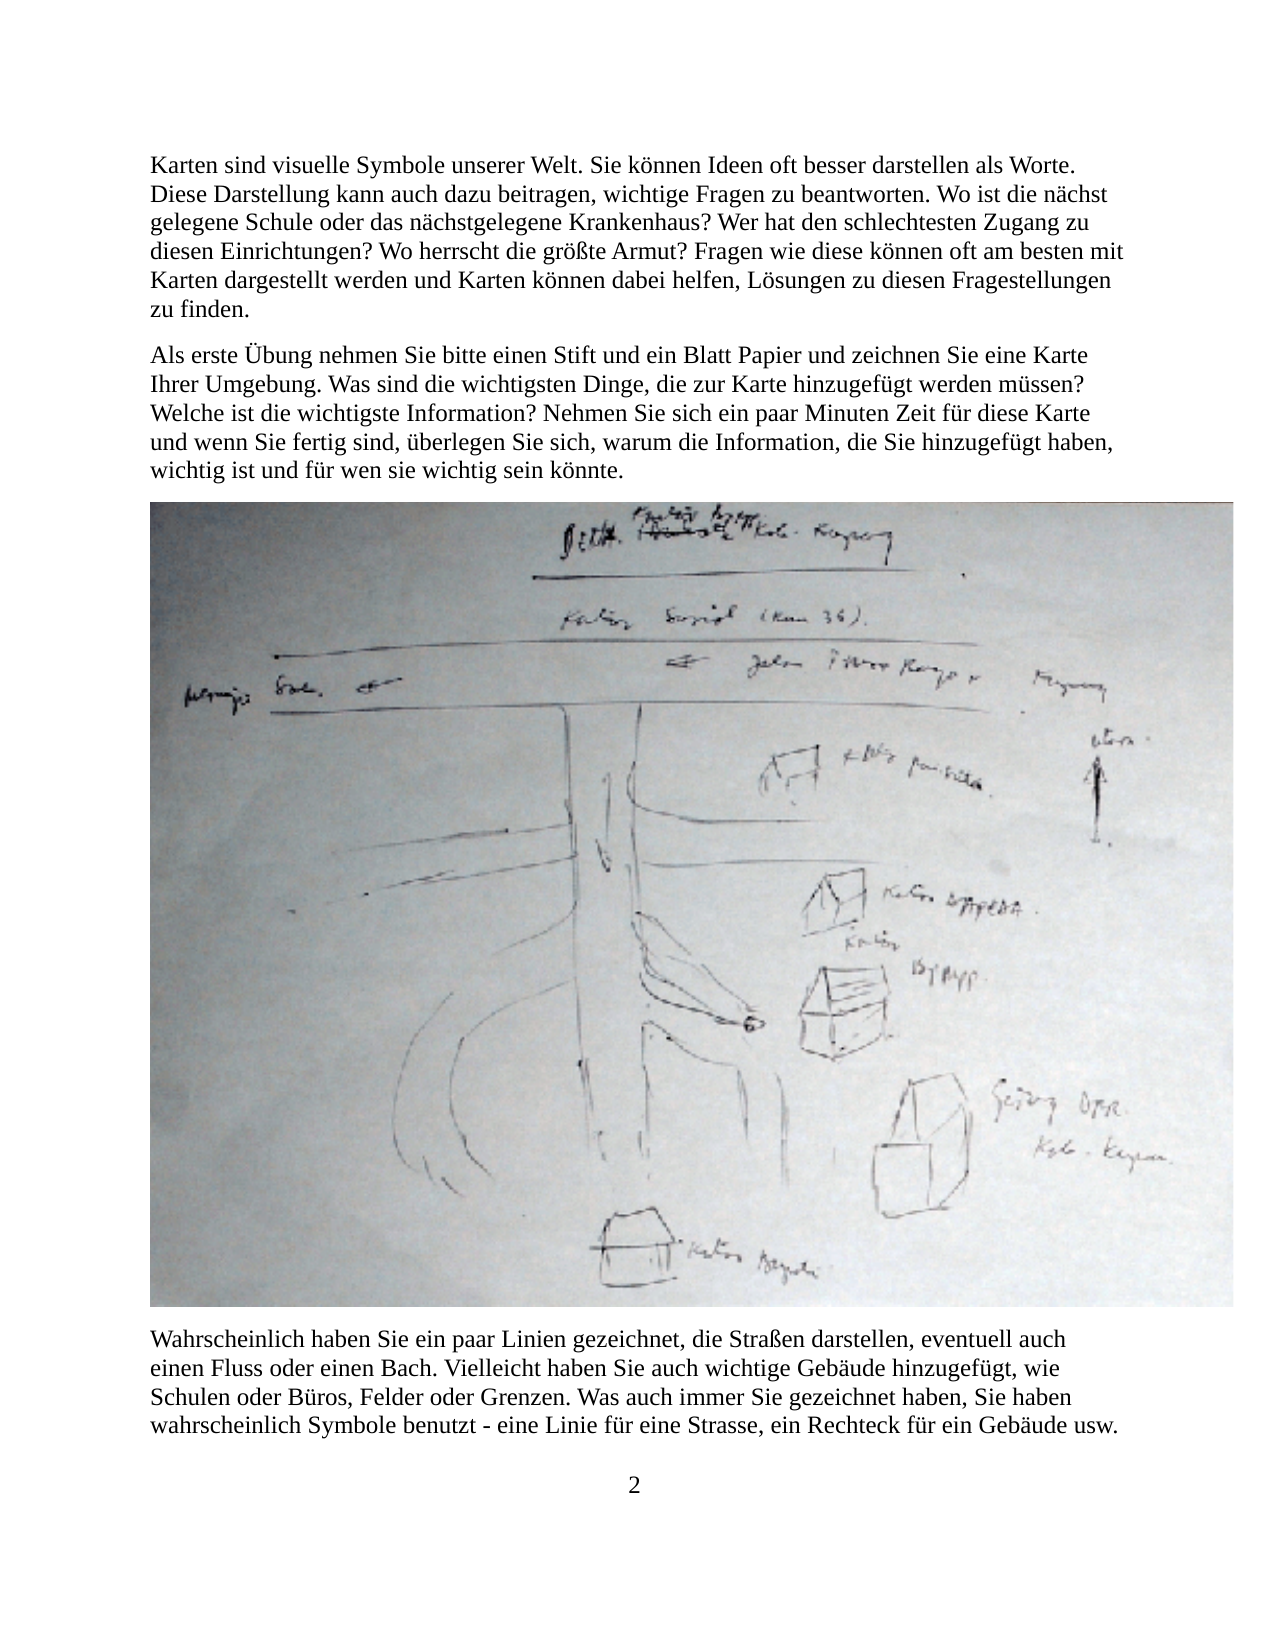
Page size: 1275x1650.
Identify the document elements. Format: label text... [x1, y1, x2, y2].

text Karten sind visuelle Symbole unserer Welt. Sie können Ideen oft besser darstellen als Worte. Diese Darstellung kann auch dazu beitragen, wichtige Fragen zu beantworten. Wo ist die nächst gelegene Schule oder das nächstgelegene Krankenhaus? Wer hat den schlechtesten Zugang zu diesen Einrichtungen? Wo herrscht die größte Armut? Fragen wie diese können oft am besten mit Karten dargestellt werden und Karten können dabei helfen, Lösungen zu diesen Fragestellungen zu finden. [150, 150, 1125, 322]
text Als erste Übung nehmen Sie bitte einen Stift und ein Blatt Papier und zeichnen Sie eine Karte Ihrer Umgebung. Was sind die wichtigsten Dinge, die zur Karte hinzugefügt werden müssen? Welche ist die wichtigste Information? Nehmen Sie sich ein paar Minuten Zeit für diese Karte und wenn Sie fertig sind, überlegen Sie sich, warum die Information, die Sie hinzugefügt haben, wichtig ist und für wen sie wichtig sein könnte. [150, 340, 1125, 484]
text Wahrscheinlich haben Sie ein paar Linien gezeichnet, die Straßen darstellen, eventuell auch einen Fluss oder einen Bach. Vielleicht haben Sie auch wichtige Gebäude hinzugefügt, wie Schulen oder Büros, Felder oder Grenzen. Was auch immer Sie gezeichnet haben, Sie haben wahrscheinlich Symbole benutzt - eine Linie für eine Strasse, ein Rechteck für ein Gebäude usw. [150, 1324, 1125, 1439]
picture [150, 502, 1234, 1307]
